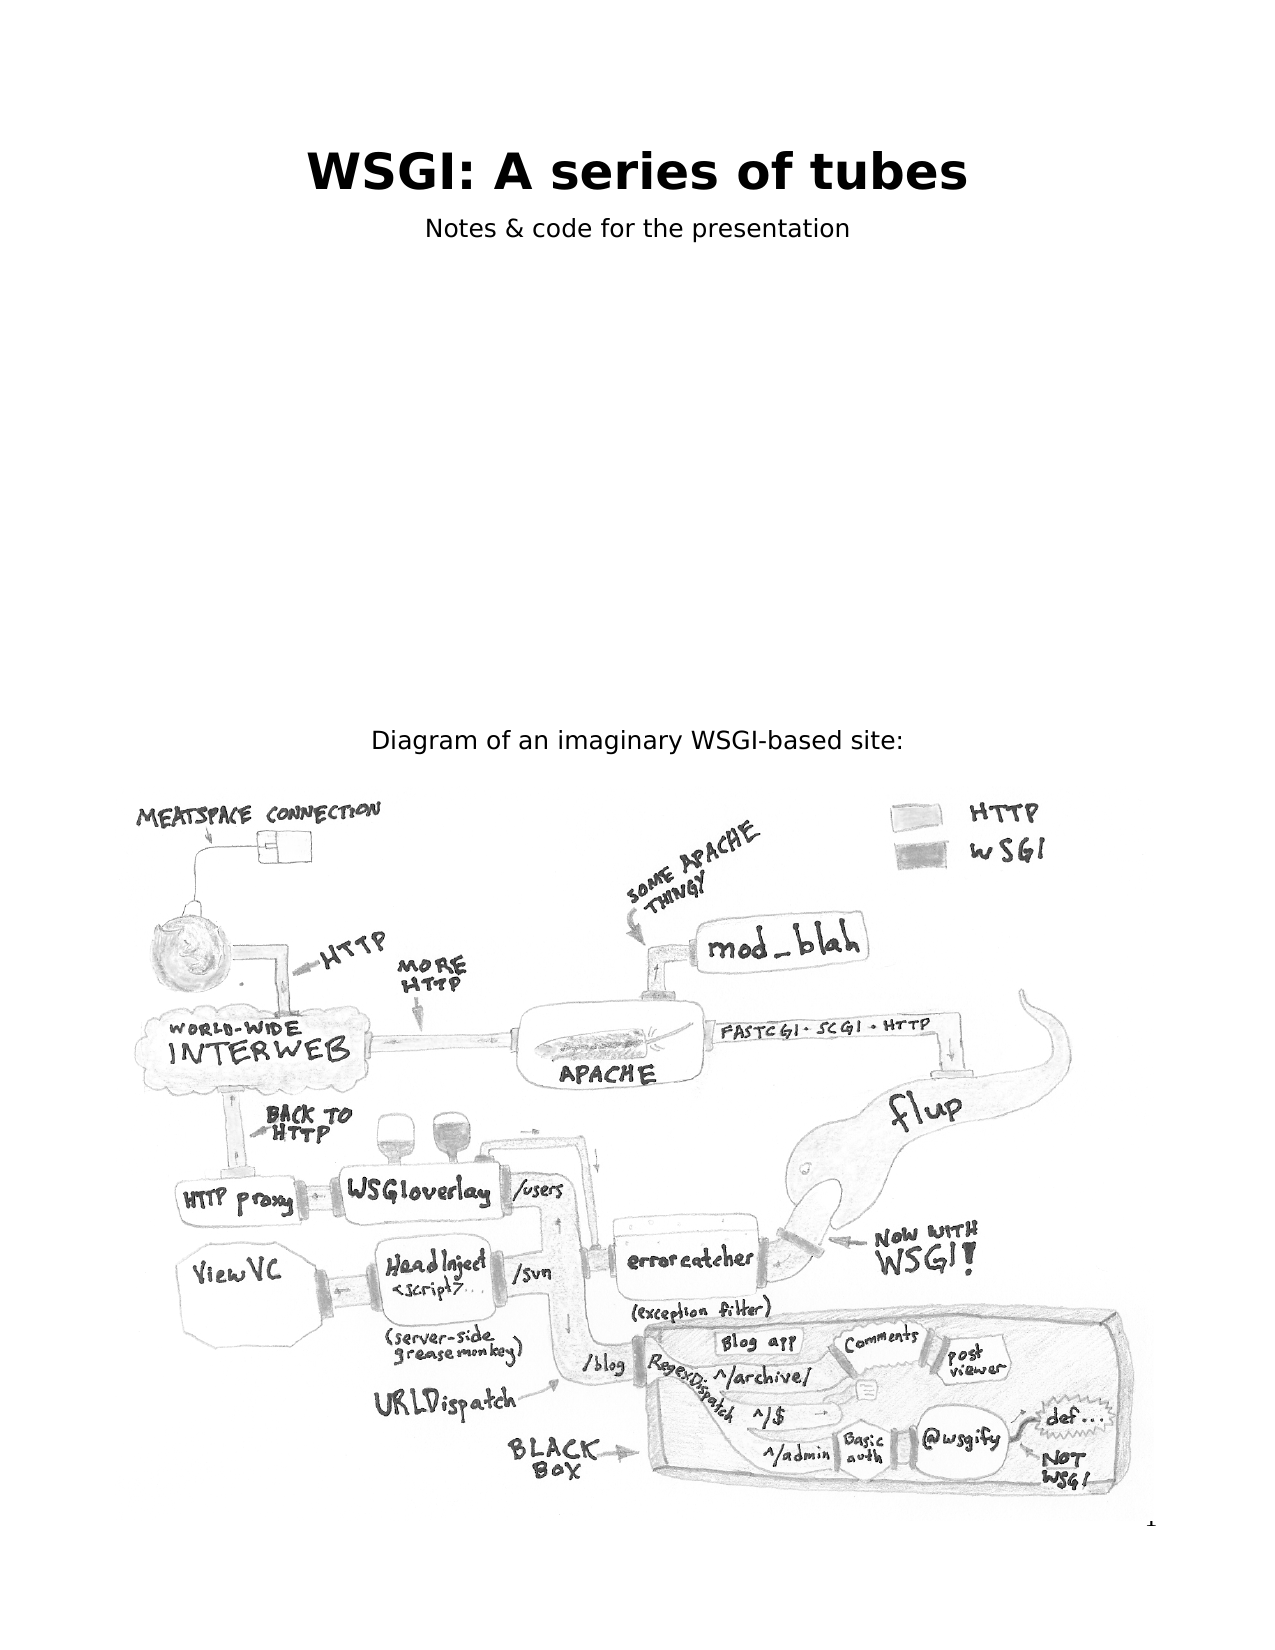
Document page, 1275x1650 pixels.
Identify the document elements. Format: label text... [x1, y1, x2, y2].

text Diagram of an imaginary WSGI-based site: [118, 727, 1157, 756]
subtitle WSGI: A series of tubes [118, 143, 1157, 201]
text Notes & code for the presentation [118, 214, 1157, 243]
